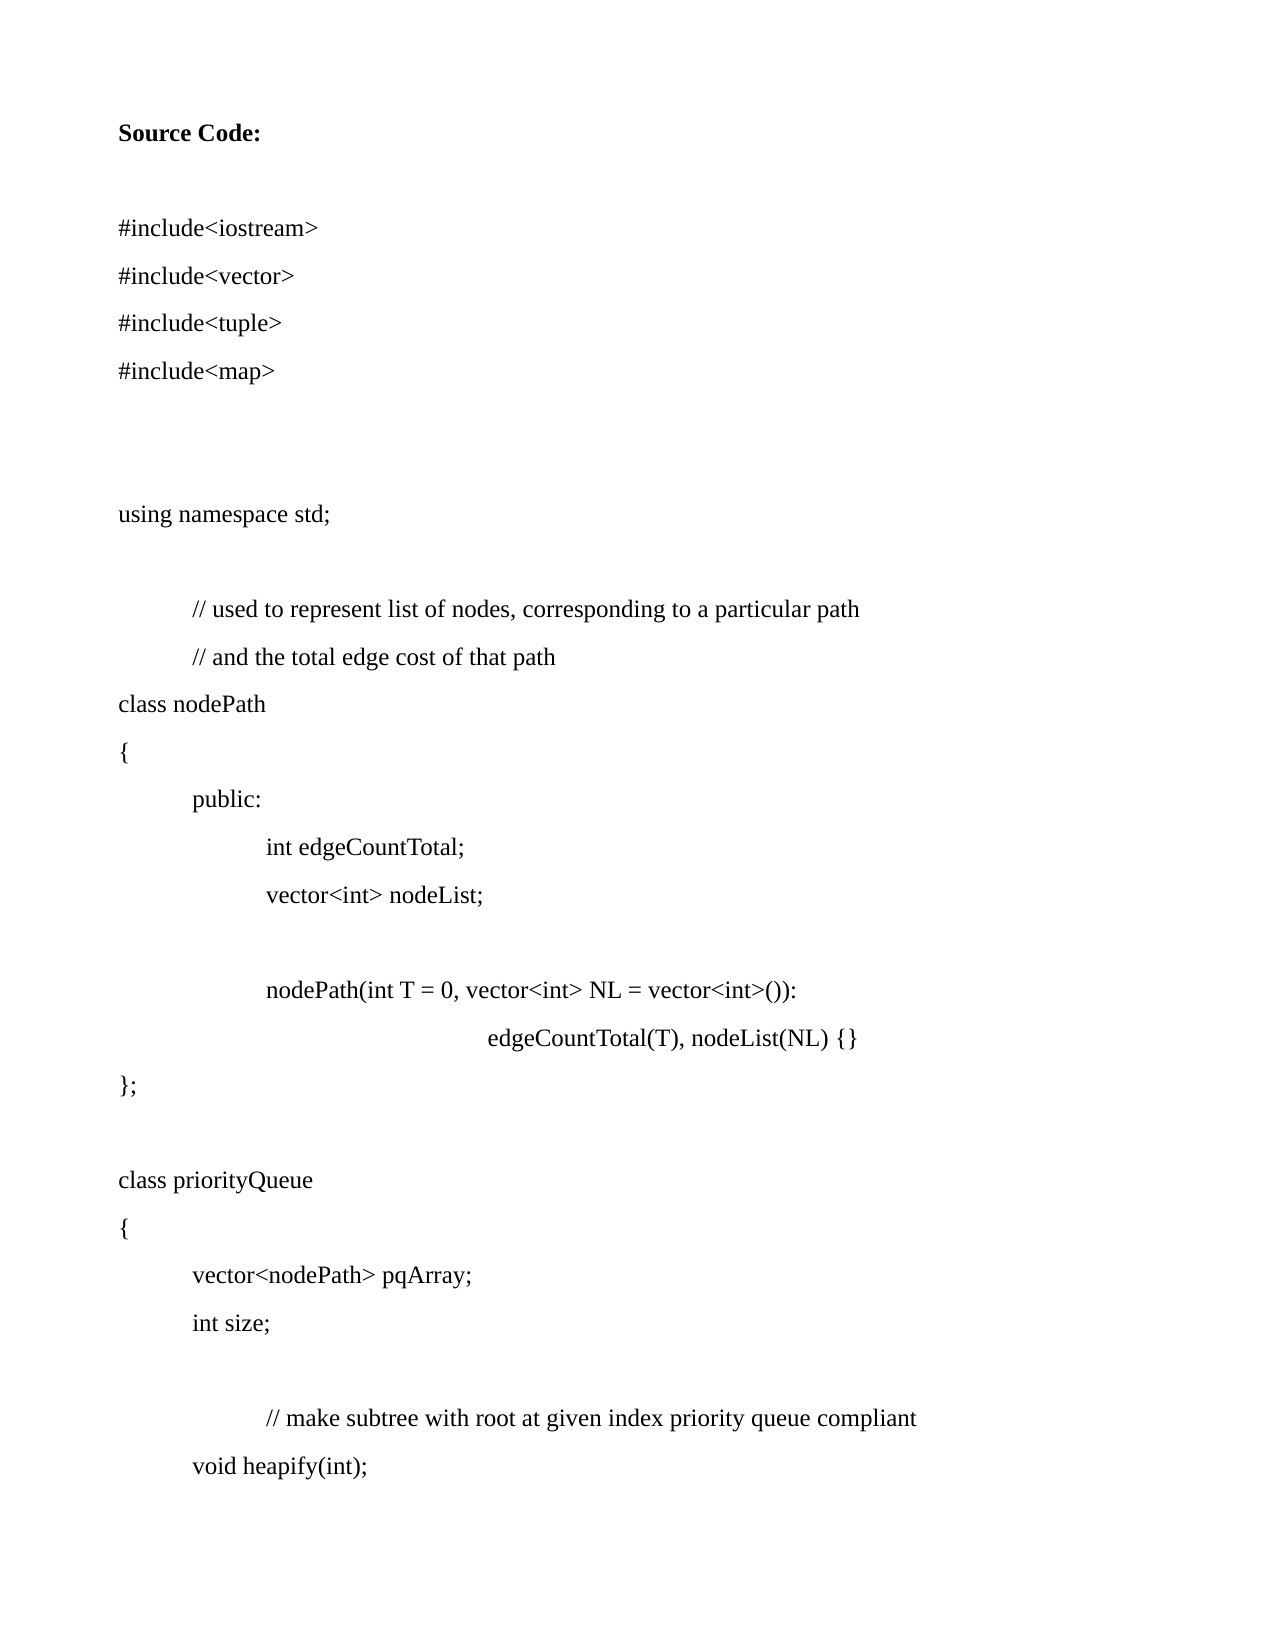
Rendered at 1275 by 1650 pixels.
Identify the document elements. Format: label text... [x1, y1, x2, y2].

text using namespace std; [118, 499, 1157, 528]
text Source Code: [118, 118, 1157, 147]
text public: [118, 784, 1157, 813]
text { [118, 737, 1157, 766]
text // used to represent list of nodes, corresponding to a particular path [118, 594, 1157, 623]
text vector<int> nodeList; [118, 880, 1157, 908]
text nodePath(int T = 0, vector<int> NL = vector<int>()): [118, 975, 1157, 1004]
text int edgeCountTotal; [118, 832, 1157, 861]
text #include<map> [118, 356, 1157, 385]
text edgeCountTotal(T), nodeList(NL) {} [118, 1023, 1157, 1051]
text vector<nodePath> pqArray; [118, 1261, 1157, 1289]
text #include<tuple> [118, 308, 1157, 337]
text int size; [118, 1308, 1157, 1337]
text { [118, 1213, 1157, 1242]
text class priorityQueue [118, 1165, 1157, 1194]
text #include<iostream> [118, 213, 1157, 242]
text // and the total edge cost of that path [118, 642, 1157, 671]
text // make subtree with root at given index priority queue compliant [118, 1403, 1157, 1432]
text #include<vector> [118, 261, 1157, 290]
text class nodePath [118, 689, 1157, 718]
text void heapify(int); [118, 1451, 1157, 1480]
text }; [118, 1070, 1157, 1099]
